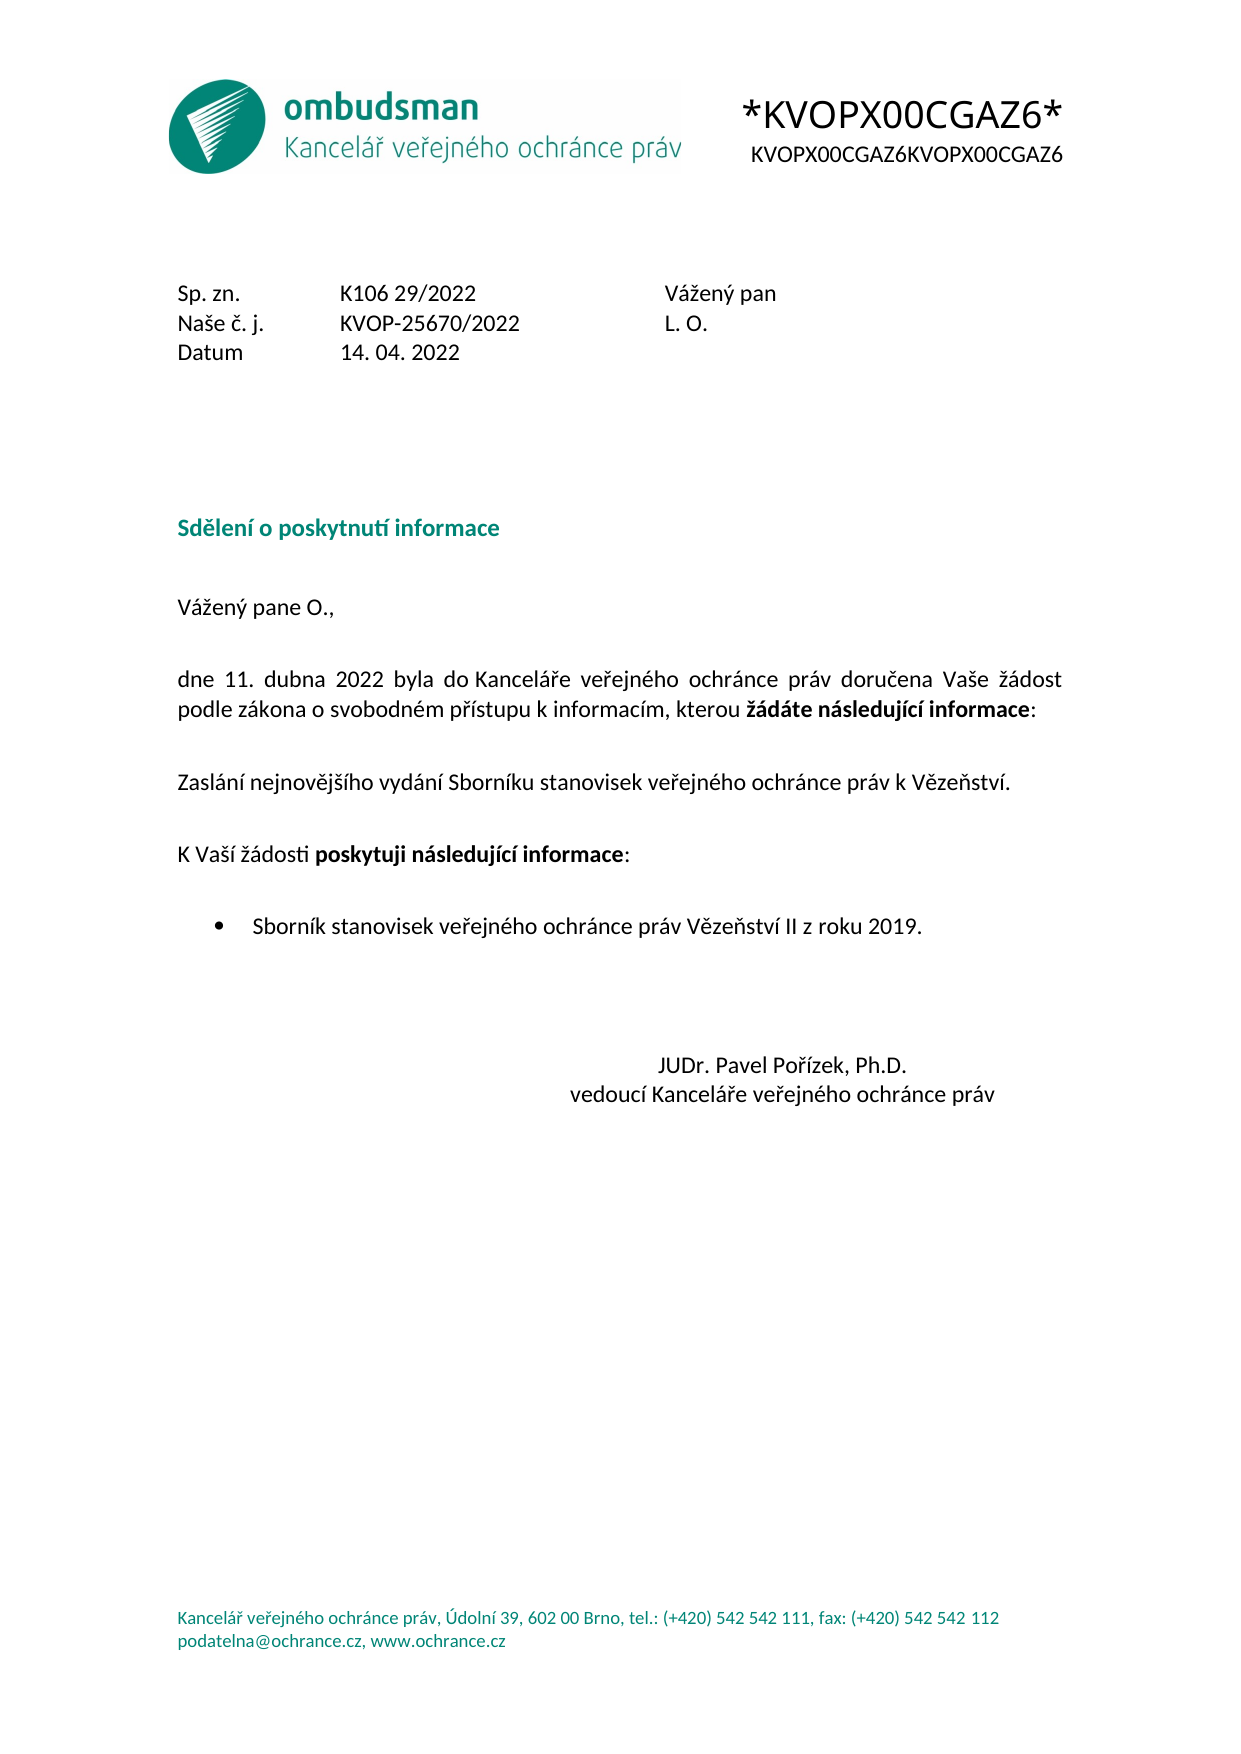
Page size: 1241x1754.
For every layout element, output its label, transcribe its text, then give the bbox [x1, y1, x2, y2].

text Vážený pane O., [177, 592, 1063, 621]
table_header Sp. zn. Naše č. j. Datum [177, 220, 340, 513]
table_header Vážený pan L. O. [665, 220, 1085, 513]
text Zaslání nejnovějšího vydání Sborníku stanovisek veřejného ochránce práv k Vězeňství. [177, 767, 1063, 796]
text JUDr. Pavel Pořízek, Ph.D. [502, 1050, 1063, 1079]
table_header K106 29/2022 KVOP-25670/2022 14. 04. 2022 [340, 220, 664, 513]
list Sborník stanovisek veřejného ochránce práv Vězeňství II z roku 2019. [215, 911, 1063, 940]
text K Vaší žádosti poskytuji následující informace: [177, 839, 1063, 868]
text dne 11. dubna 2022 byla do Kanceláře veřejného ochránce práv doručena Vaše žádost podle zákona o svobodném přístupu k informacím, kterou žádáte následující informace: [177, 664, 1063, 724]
text vedoucí Kanceláře veřejného ochránce práv [502, 1079, 1063, 1108]
subtitle Sdělení o poskytnutí informace [177, 513, 1063, 543]
